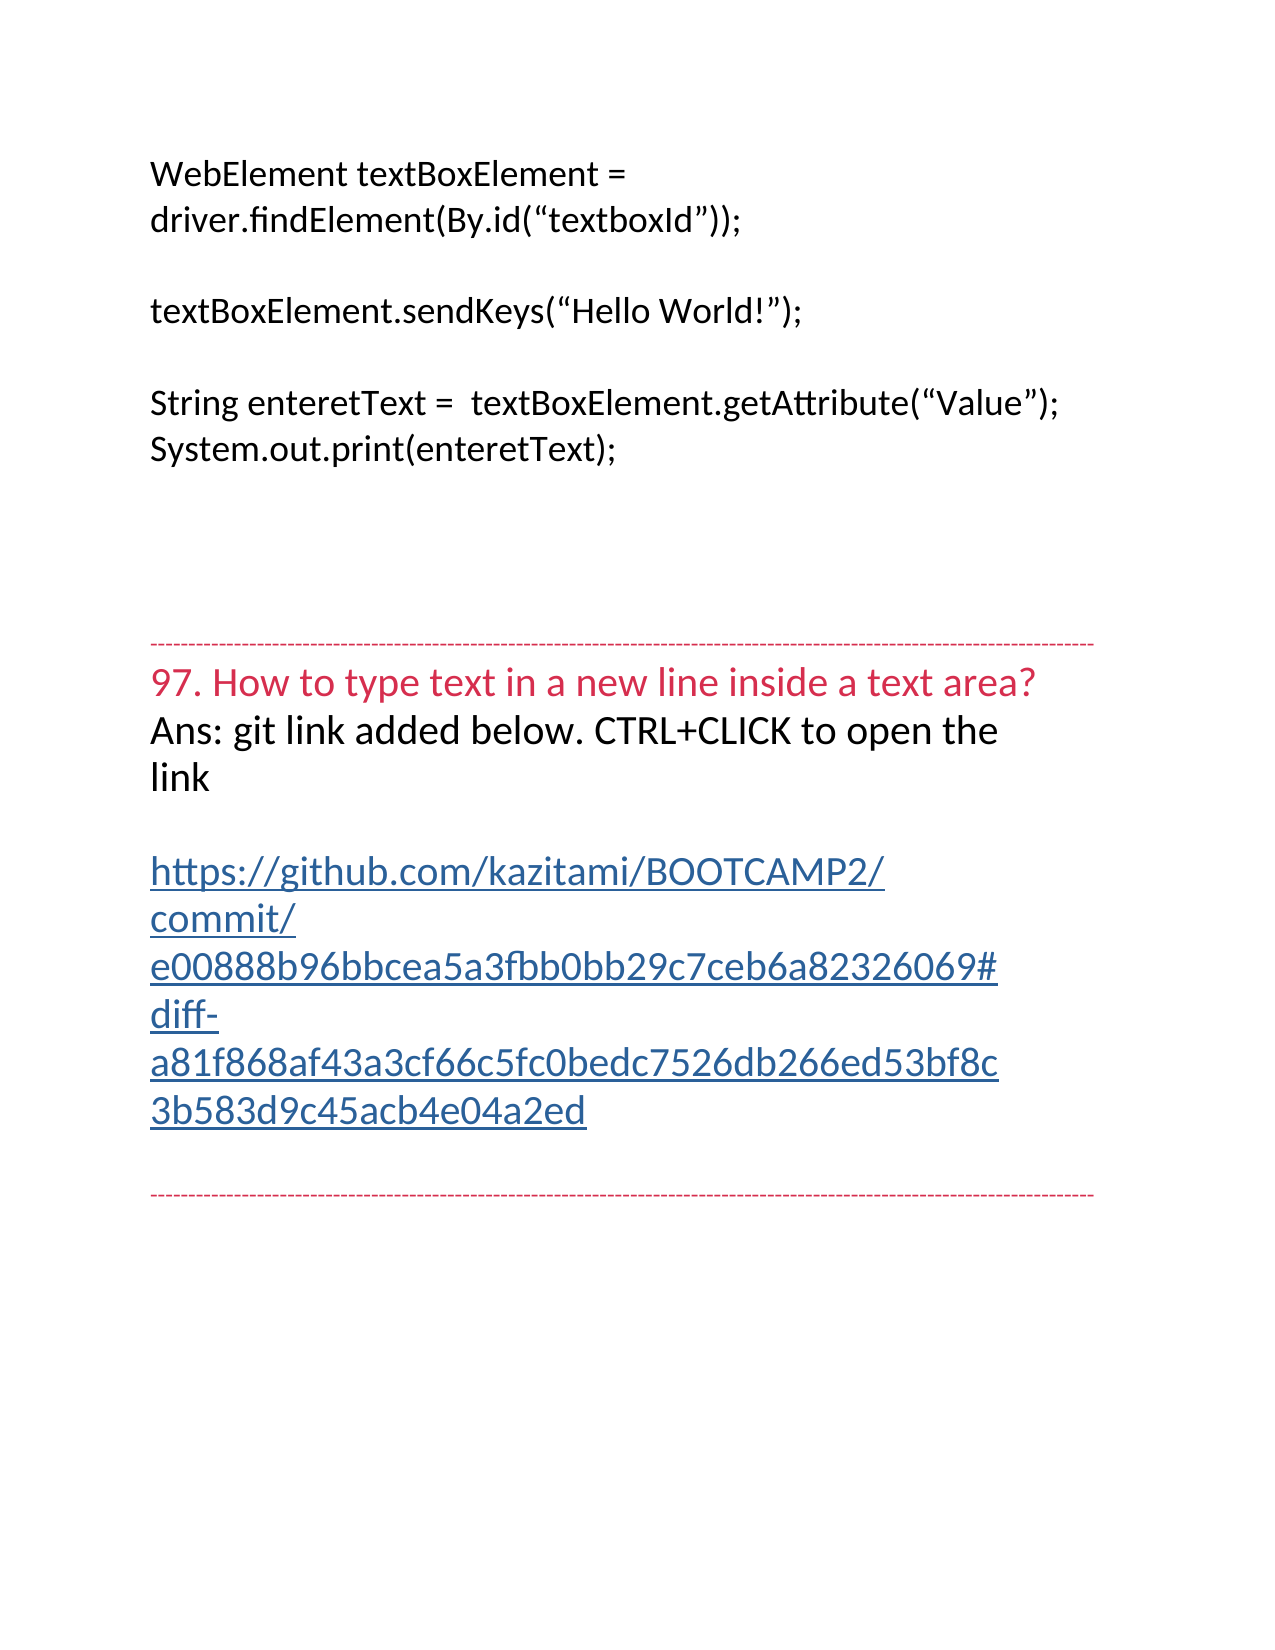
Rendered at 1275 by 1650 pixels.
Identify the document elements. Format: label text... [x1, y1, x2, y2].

text https://github.com/kazitami/BOOTCAMP2/commit/e00888b96bbcea5a3fbb0bb29c7ceb6a82326069#diff-a81f868af43a3cf66c5fc0bedc7526db266ed53bf8c3b583d9c45acb4e04a2ed [150, 848, 1006, 1134]
text WebElement textBoxElement = driver.findElement(By.id(“textboxId”)); [150, 150, 1125, 242]
text String enteretText = textBoxElement.getAttribute(“Value”); [150, 379, 1125, 425]
text textBoxElement.sendKeys(“Hello World!”); [150, 287, 1125, 333]
text ---------------------------------------------------------------------------------------------------------------------------- [150, 629, 1125, 656]
text System.out.print(enteretText); [150, 425, 1125, 471]
text 97. How to type text in a new line inside a text area? [150, 656, 1125, 706]
text ---------------------------------------------------------------------------------------------------------------------------- [150, 1180, 1125, 1207]
text Ans: git link added below. CTRL+CLICK to open the link [150, 706, 1006, 802]
